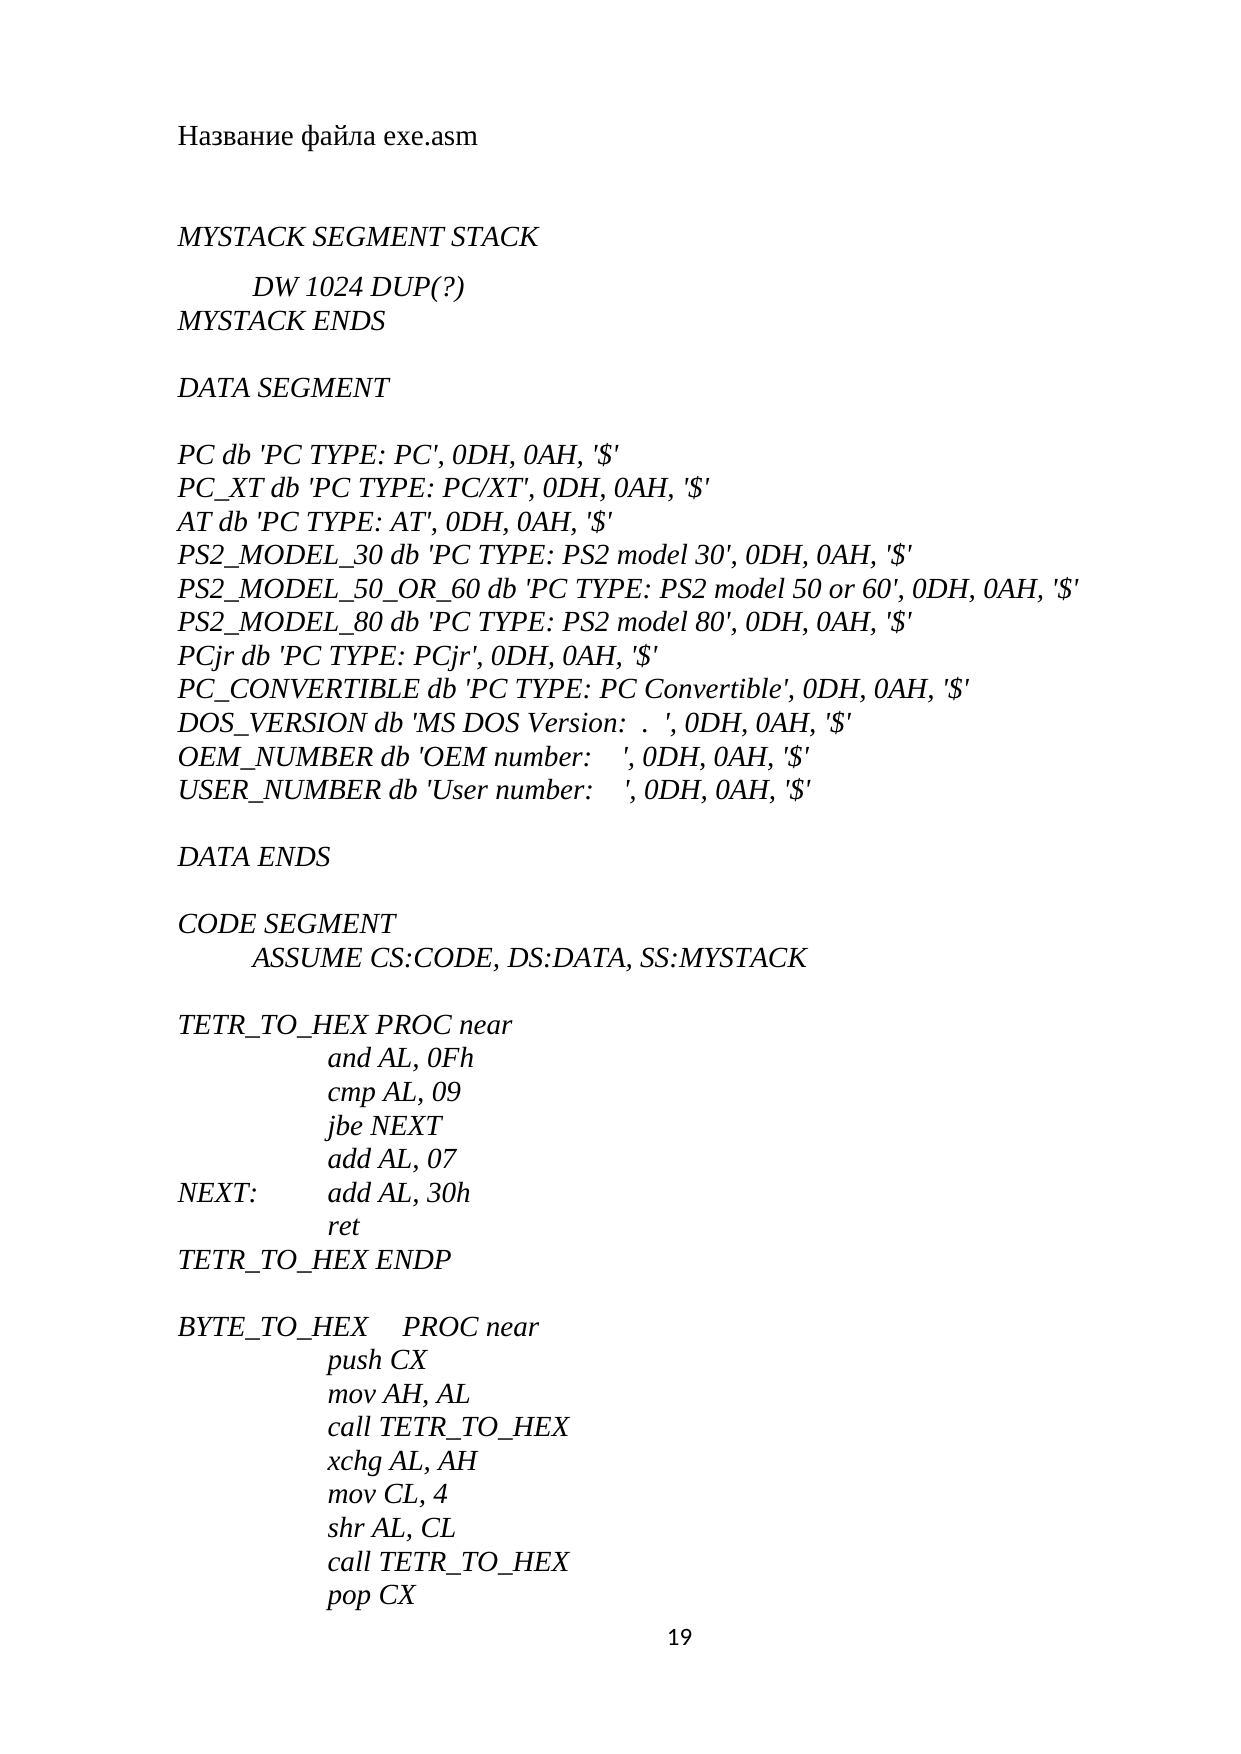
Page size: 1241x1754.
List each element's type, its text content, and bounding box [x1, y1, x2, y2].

text OEM_NUMBER db 'OEM number: ', 0DH, 0AH, '$' [177, 739, 1181, 772]
text AT db 'PC TYPE: AT', 0DH, 0AH, '$' [177, 504, 1181, 537]
text PC_CONVERTIBLE db 'PC TYPE: PC Convertible', 0DH, 0AH, '$' [177, 672, 1181, 705]
text DATA SEGMENT [177, 370, 1181, 403]
text PS2_MODEL_30 db 'PC TYPE: PS2 model 30', 0DH, 0AH, '$' [177, 537, 1181, 571]
text ASSUME CS:CODE, DS:DATA, SS:MYSTACK [177, 940, 1181, 973]
text TETR_TO_HEX ENDP [177, 1242, 1181, 1275]
text MYSTACK SEGMENT STACK [177, 219, 1181, 252]
text DOS_VERSION db 'MS DOS Version: . ', 0DH, 0AH, '$' [177, 705, 1181, 739]
text TETR_TO_HEX PROC near [177, 1007, 1181, 1041]
text xchg AL, AH [177, 1443, 1181, 1477]
text PS2_MODEL_80 db 'PC TYPE: PS2 model 80', 0DH, 0AH, '$' [177, 604, 1181, 638]
text add AL, 07 [177, 1141, 1181, 1175]
text ret [177, 1208, 1181, 1242]
text shr AL, CL [177, 1510, 1181, 1544]
text push CX [177, 1342, 1181, 1376]
text call TETR_TO_HEX [177, 1409, 1181, 1443]
text DW 1024 DUP(?) [177, 269, 1181, 303]
text Название файла exe.asm [177, 118, 1181, 152]
text and AL, 0Fh [177, 1041, 1181, 1074]
text CODE SEGMENT [177, 906, 1181, 940]
text PS2_MODEL_50_OR_60 db 'PC TYPE: PS2 model 50 or 60', 0DH, 0AH, '$' [177, 571, 1181, 604]
text jbe NEXT [177, 1108, 1181, 1141]
text NEXT: add AL, 30h [177, 1175, 1181, 1208]
text MYSTACK ENDS [177, 303, 1181, 336]
text pop CX [177, 1577, 1181, 1611]
text USER_NUMBER db 'User number: ', 0DH, 0AH, '$' [177, 772, 1181, 806]
text call TETR_TO_HEX [177, 1544, 1181, 1577]
text PC_XT db 'PC TYPE: PC/XT', 0DH, 0AH, '$' [177, 470, 1181, 504]
text PCjr db 'PC TYPE: PCjr', 0DH, 0AH, '$' [177, 638, 1181, 672]
text DATA ENDS [177, 839, 1181, 873]
text cmp AL, 09 [177, 1074, 1181, 1108]
text PC db 'PC TYPE: PC', 0DH, 0AH, '$' [177, 437, 1181, 470]
text mov CL, 4 [177, 1477, 1181, 1510]
text mov AH, AL [177, 1376, 1181, 1409]
text BYTE_TO_HEX PROC near [177, 1309, 1181, 1342]
